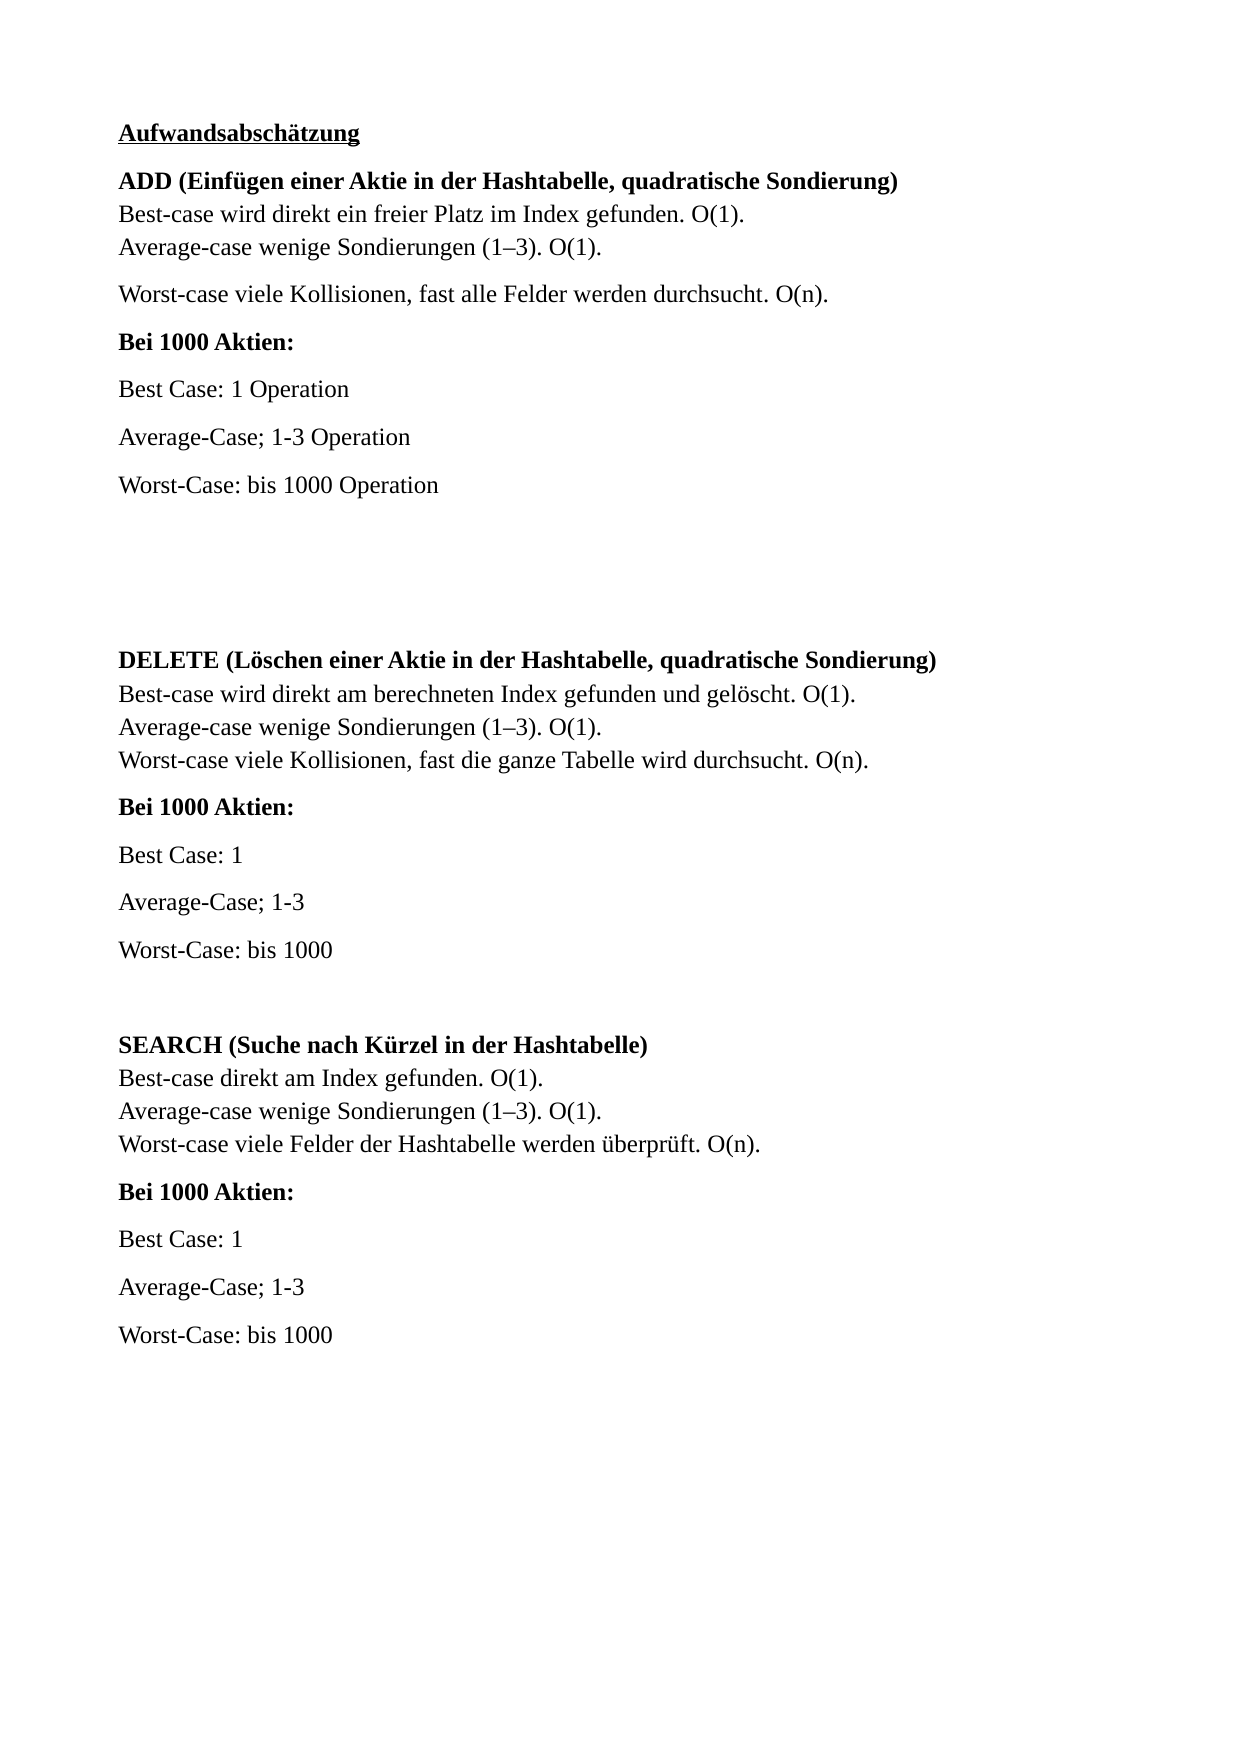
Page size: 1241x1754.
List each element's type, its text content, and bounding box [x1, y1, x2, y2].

text Average-Case; 1-3 Operation [118, 422, 1122, 451]
text Bei 1000 Aktien: [118, 1177, 1122, 1206]
text Worst-case viele Kollisionen, fast alle Felder werden durchsucht. O(n). [118, 279, 1122, 308]
text Aufwandsabschätzung [118, 118, 1122, 147]
text Bei 1000 Aktien: [118, 792, 1122, 821]
text Bei 1000 Aktien: [118, 327, 1122, 356]
text ADD (Einfügen einer Aktie in der Hashtabelle, quadratische Sondierung) Best-case wird direkt ein freier Platz im Index gefunden. O(1). Average-case wenige Sondierungen (1–3). O(1). [118, 166, 1122, 261]
text Worst-Case: bis 1000 [118, 935, 1122, 964]
text Best Case: 1 [118, 1224, 1122, 1253]
text Best Case: 1 [118, 840, 1122, 869]
text DELETE (Löschen einer Aktie in der Hashtabelle, quadratische Sondierung) Best-case wird direkt am berechneten Index gefunden und gelöscht. O(1). Average-case wenige Sondierungen (1–3). O(1). Worst-case viele Kollisionen, fast die ganze Tabelle wird durchsucht. O(n). [118, 646, 1122, 773]
text SEARCH (Suche nach Kürzel in der Hashtabelle) Best-case direkt am Index gefunden. O(1). Average-case wenige Sondierungen (1–3). O(1). Worst-case viele Felder der Hashtabelle werden überprüft. O(n). [118, 1030, 1122, 1158]
text Worst-Case: bis 1000 Operation [118, 470, 1122, 498]
text Worst-Case: bis 1000 [118, 1320, 1122, 1348]
text Best Case: 1 Operation [118, 374, 1122, 403]
text Average-Case; 1-3 [118, 887, 1122, 916]
text Average-Case; 1-3 [118, 1272, 1122, 1301]
